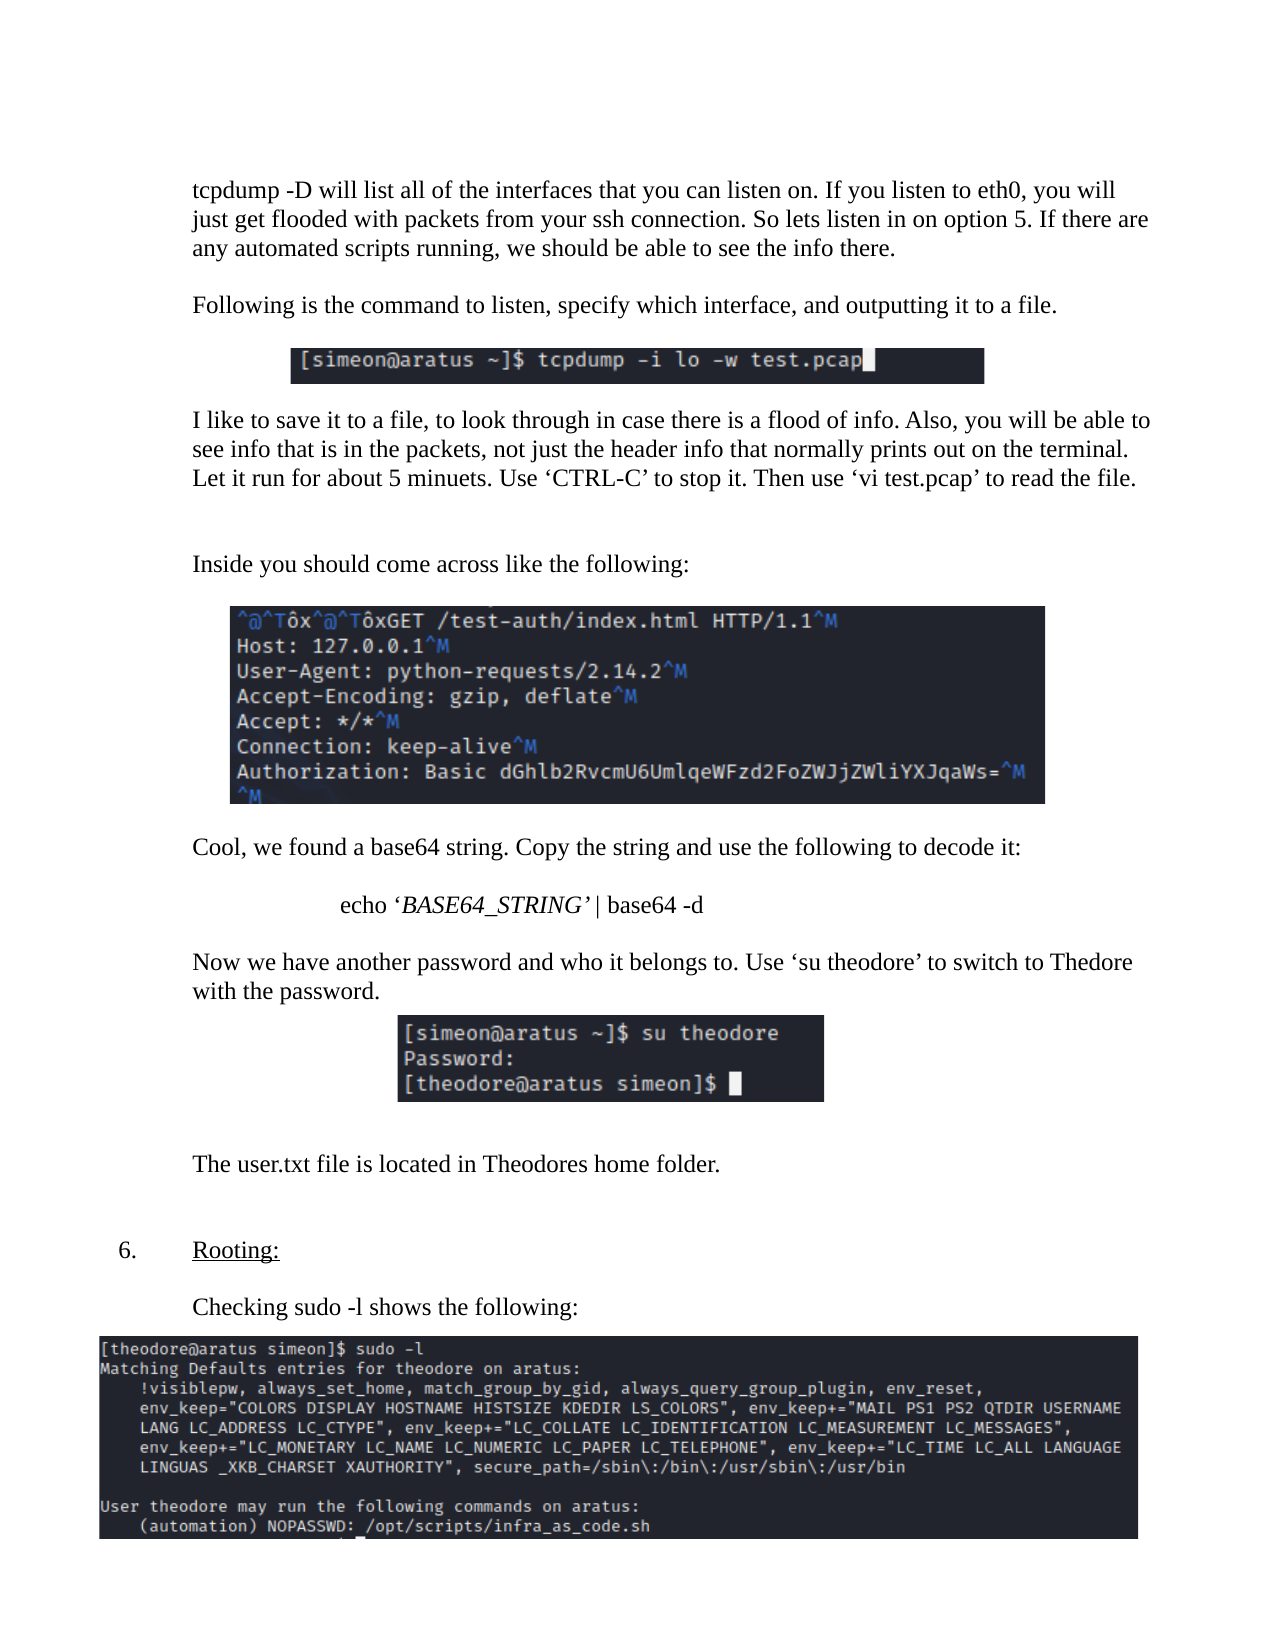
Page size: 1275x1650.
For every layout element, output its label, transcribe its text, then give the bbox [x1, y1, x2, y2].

text Following is the command to listen, specify which interface, and outputting it to a file. [118, 291, 1157, 319]
text tcpdump -D will list all of the interfaces that you can listen on. If you listen to eth0, you will just get flooded with packets from your ssh connection. So lets listen in on option 5. If there are any automated scripts running, we should be able to see the info there. [118, 118, 1157, 262]
text Checking sudo -l shows the following: [118, 1292, 1157, 1321]
text Inside you should come across like the following: [118, 549, 1157, 578]
picture [397, 1015, 825, 1102]
picture [229, 606, 1046, 804]
text Cool, we found a base64 string. Copy the string and use the following to decode it: [118, 607, 1157, 861]
text The user.txt file is located in Theodores home folder. 6. Rooting: [118, 1149, 1157, 1264]
text I like to save it to a file, to look through in case there is a flood of info. Also, you will be able to see info that is in the packets, not just the header info that normally prints out on the terminal. Let it run for about 5 minuets. Use ‘CTRL-C’ to stop it. Then use ‘vi test.pcap’ to read the file. [118, 348, 1157, 492]
text echo ‘BASE64_STRING’ | base64 -d [118, 890, 1157, 919]
picture [99, 1336, 1139, 1539]
picture [290, 348, 985, 384]
text Now we have another password and who it belongs to. Use ‘su theodore’ to switch to Thedore with the password. [118, 947, 1157, 1005]
